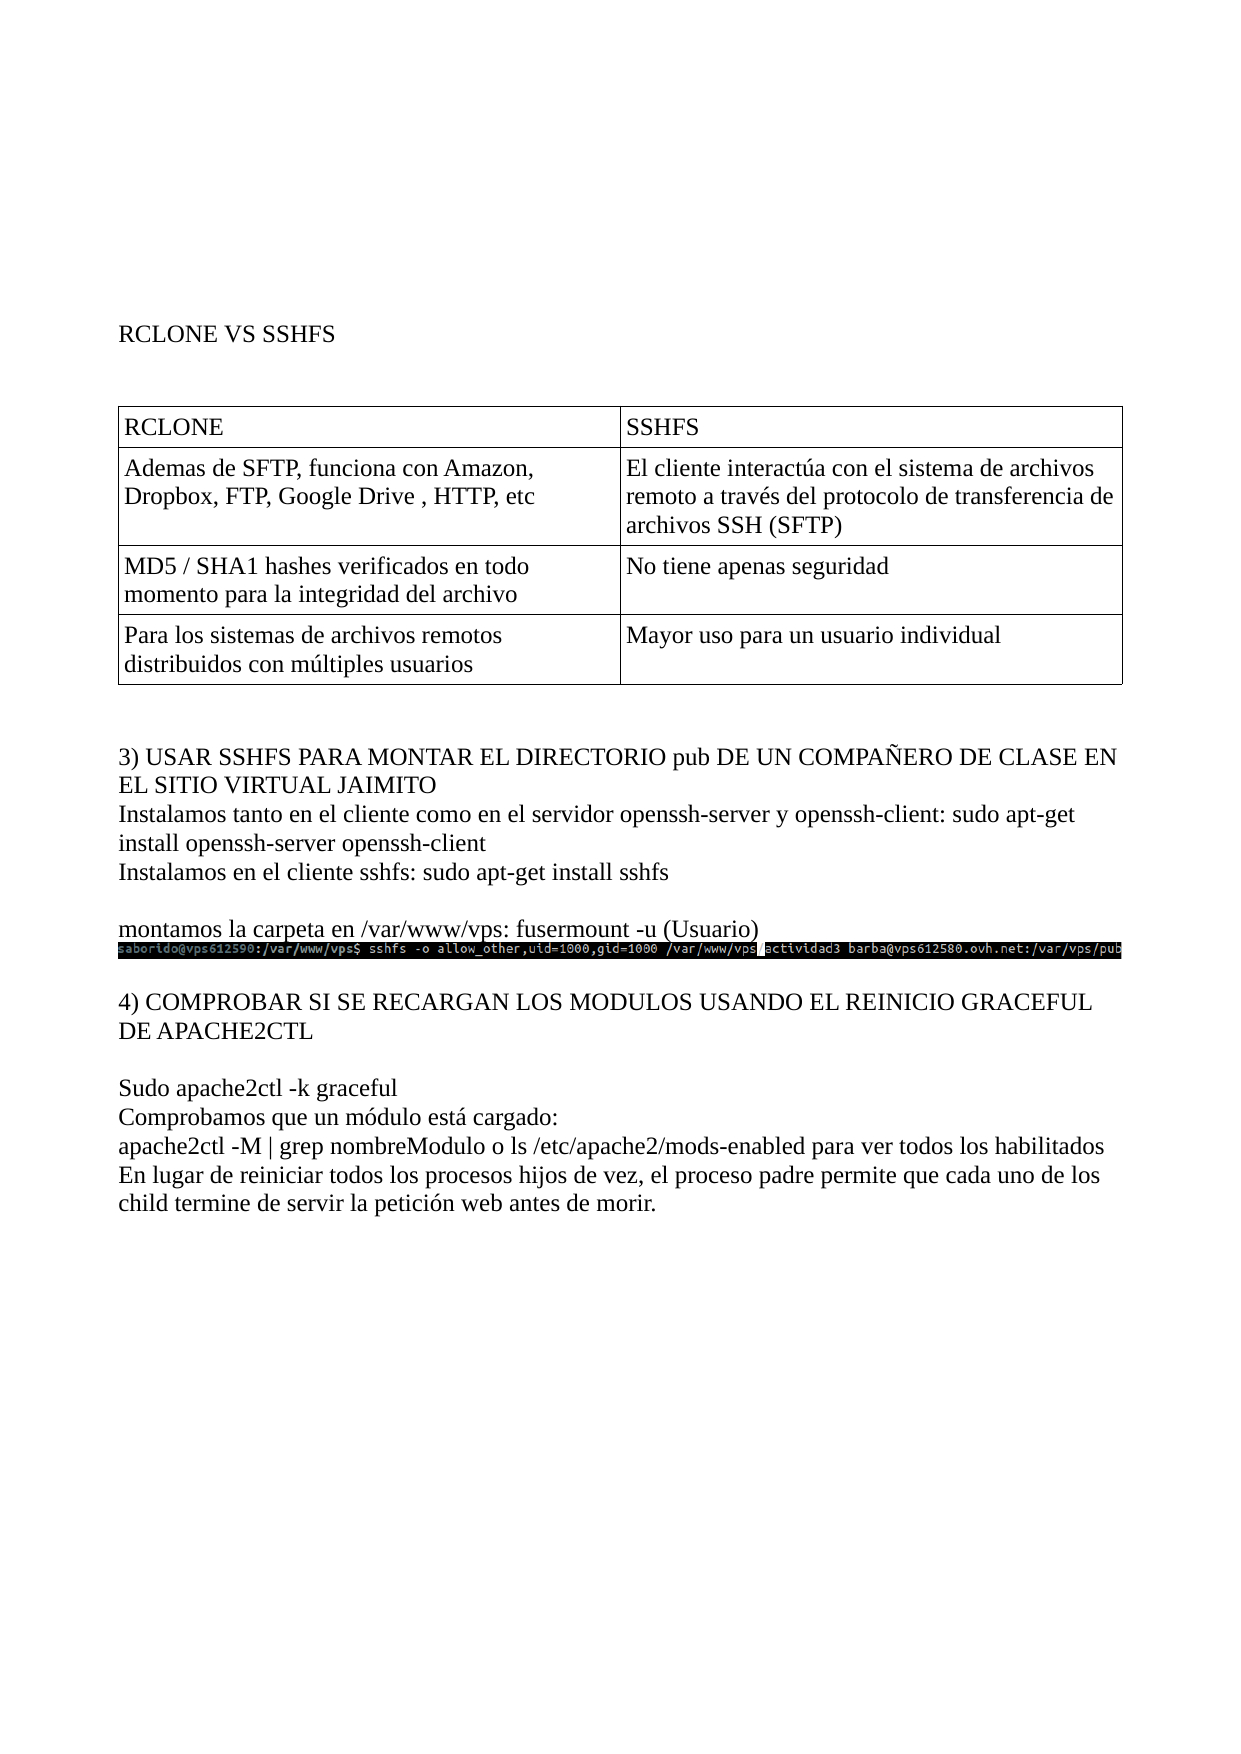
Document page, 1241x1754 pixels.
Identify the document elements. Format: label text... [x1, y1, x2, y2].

text apache2ctl -M | grep nombreModulo o ls /etc/apache2/mods-enabled para ver todos los habilitados [118, 1131, 1122, 1160]
text Sudo apache2ctl -k graceful [118, 1073, 1122, 1102]
text Comprobamos que un módulo está cargado: [118, 1102, 1122, 1131]
text Instalamos en el cliente sshfs: sudo apt-get install sshfs [118, 857, 1122, 885]
text Instalamos tanto en el cliente como en el servidor openssh-server y openssh-client: sudo apt-get install openssh-server openssh-client [118, 799, 1122, 857]
table_cell El cliente interactúa con el sistema de archivos remoto a través del protocolo de transferencia de archivos SSH (SFTP) [621, 448, 1122, 544]
table_cell Ademas de SFTP, funciona con Amazon, Dropbox, FTP, Google Drive , HTTP, etc [119, 448, 620, 544]
text 4) COMPROBAR SI SE RECARGAN LOS MODULOS USANDO EL REINICIO GRACEFUL DE APACHE2CTL [118, 987, 1122, 1045]
table_header SSHFS [621, 407, 1122, 446]
table_cell Para los sistemas de archivos remotos distribuidos con múltiples usuarios [119, 615, 620, 683]
table_cell Mayor uso para un usuario individual [621, 615, 1122, 683]
table_header RCLONE [119, 407, 620, 446]
text En lugar de reiniciar todos los procesos hijos de vez, el proceso padre permite que cada uno de los child termine de servir la petición web antes de morir. [118, 1160, 1122, 1217]
table_cell MD5 / SHA1 hashes verificados en todo momento para la integridad del archivo [119, 546, 620, 614]
text 3) USAR SSHFS PARA MONTAR EL DIRECTORIO pub DE UN COMPAÑERO DE CLASE EN EL SITIO VIRTUAL JAIMITO [118, 742, 1122, 799]
table_cell No tiene apenas seguridad [621, 546, 1122, 614]
text RCLONE VS SSHFS [118, 319, 1122, 348]
text montamos la carpeta en /var/www/vps: fusermount -u (Usuario) [118, 914, 1122, 942]
